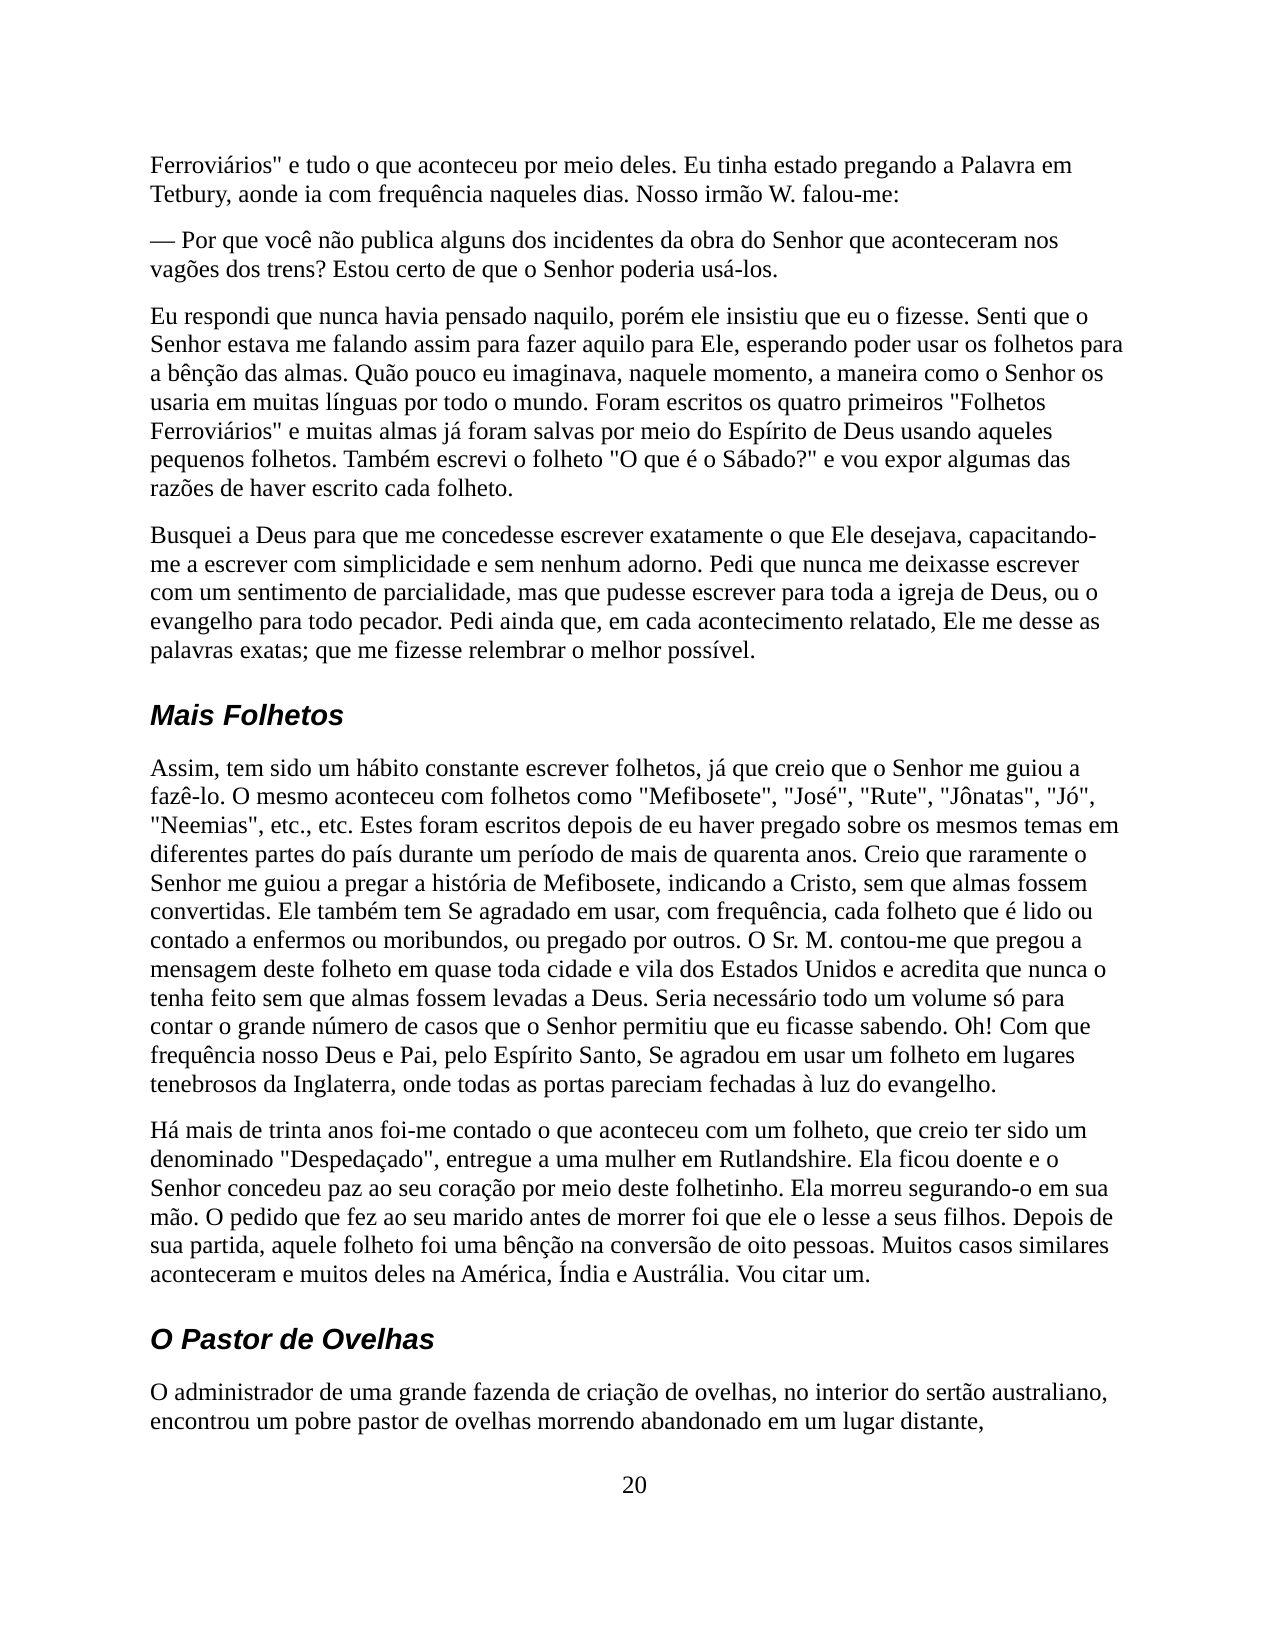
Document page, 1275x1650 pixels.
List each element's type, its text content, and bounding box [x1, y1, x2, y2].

subtitle Mais Folhetos [150, 698, 1125, 731]
text Busquei a Deus para que me concedesse escrever exatamente o que Ele desejava, capacitando-me a escrever com simplicidade e sem nenhum adorno. Pedi que nunca me deixasse escrever com um sentimento de parcialidade, mas que pudesse escrever para toda a igreja de Deus, ou o evangelho para todo pecador. Pedi ainda que, em cada acontecimento relatado, Ele me desse as palavras exatas; que me fizesse relembrar o melhor possível. [150, 520, 1125, 664]
text Há mais de trinta anos foi-me contado o que aconteceu com um folheto, que creio ter sido um denominado "Despedaçado", entregue a uma mulher em Rutlandshire. Ela ficou doente e o Senhor concedeu paz ao seu coração por meio deste folhetinho. Ela morreu segurando-o em sua mão. O pedido que fez ao seu marido antes de morrer foi que ele o lesse a seus filhos. Depois de sua partida, aquele folheto foi uma bênção na conversão de oito pessoas. Muitos casos similares aconteceram e muitos deles na América, Índia e Austrália. Vou citar um. [150, 1116, 1125, 1288]
text — Por que você não publica alguns dos incidentes da obra do Senhor que aconteceram nos vagões dos trens? Estou certo de que o Senhor poderia usá-los. [150, 225, 1125, 283]
text O administrador de uma grande fazenda de criação de ovelhas, no interior do sertão australiano, encontrou um pobre pastor de ovelhas morrendo abandonado em um lugar distante, [150, 1377, 1125, 1434]
text Eu respondi que nunca havia pensado naquilo, porém ele insistiu que eu o fizesse. Senti que o Senhor estava me falando assim para fazer aquilo para Ele, esperando poder usar os folhetos para a bênção das almas. Quão pouco eu imaginava, naquele momento, a maneira como o Senhor os usaria em muitas línguas por todo o mundo. Foram escritos os quatro primeiros "Folhetos Ferroviários" e muitas almas já foram salvas por meio do Espírito de Deus usando aqueles pequenos folhetos. Também escrevi o folheto "O que é o Sábado?" e vou expor algumas das razões de haver escrito cada folheto. [150, 301, 1125, 502]
text Assim, tem sido um hábito constante escrever folhetos, já que creio que o Senhor me guiou a fazê-lo. O mesmo aconteceu com folhetos como "Mefibosete", "José", "Rute", "Jônatas", "Jó", "Neemias", etc., etc. Estes foram escritos depois de eu haver pregado sobre os mesmos temas em diferentes partes do país durante um período de mais de quarenta anos. Creio que raramente o Senhor me guiou a pregar a história de Mefibosete, indicando a Cristo, sem que almas fossem convertidas. Ele também tem Se agradado em usar, com frequência, cada folheto que é lido ou contado a enfermos ou moribundos, ou pregado por outros. O Sr. M. contou-me que pregou a mensagem deste folheto em quase toda cidade e vila dos Estados Unidos e acredita que nunca o tenha feito sem que almas fossem levadas a Deus. Seria necessário todo um volume só para contar o grande número de casos que o Senhor permitiu que eu ficasse sabendo. Oh! Com que frequência nosso Deus e Pai, pelo Espírito Santo, Se agradou em usar um folheto em lugares tenebrosos da Inglaterra, onde todas as portas pareciam fechadas à luz do evangelho. [150, 753, 1125, 1098]
text Ferroviários" e tudo o que aconteceu por meio deles. Eu tinha estado pregando a Palavra em Tetbury, aonde ia com frequência naqueles dias. Nosso irmão W. falou-me: [150, 150, 1125, 207]
subtitle O Pastor de Ovelhas [150, 1322, 1125, 1356]
